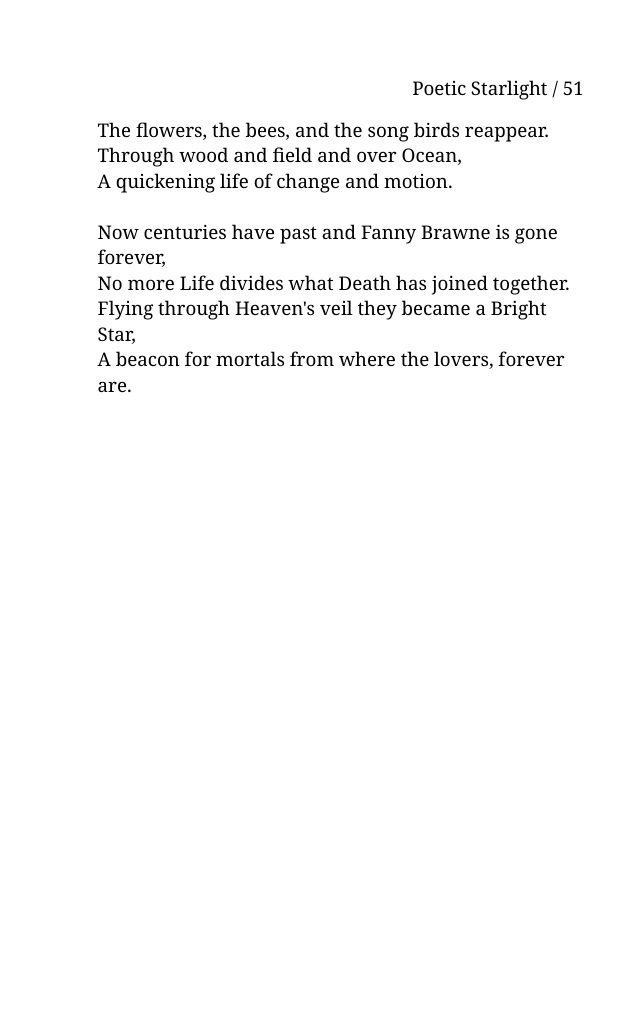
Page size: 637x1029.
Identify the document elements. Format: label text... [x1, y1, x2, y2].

text A beacon for mortals from where the lovers, forever are. [97, 347, 583, 398]
text Through wood and field and over Ocean, [97, 143, 583, 168]
text A quickening life of change and motion. [97, 168, 583, 194]
text The flowers, the bees, and the song birds reappear. [97, 117, 583, 143]
text No more Life divides what Death has joined together. [97, 270, 583, 296]
text Flying through Heaven's veil they became a Bright Star, [97, 296, 583, 347]
text Now centuries have past and Fanny Brawne is gone forever, [97, 219, 583, 270]
